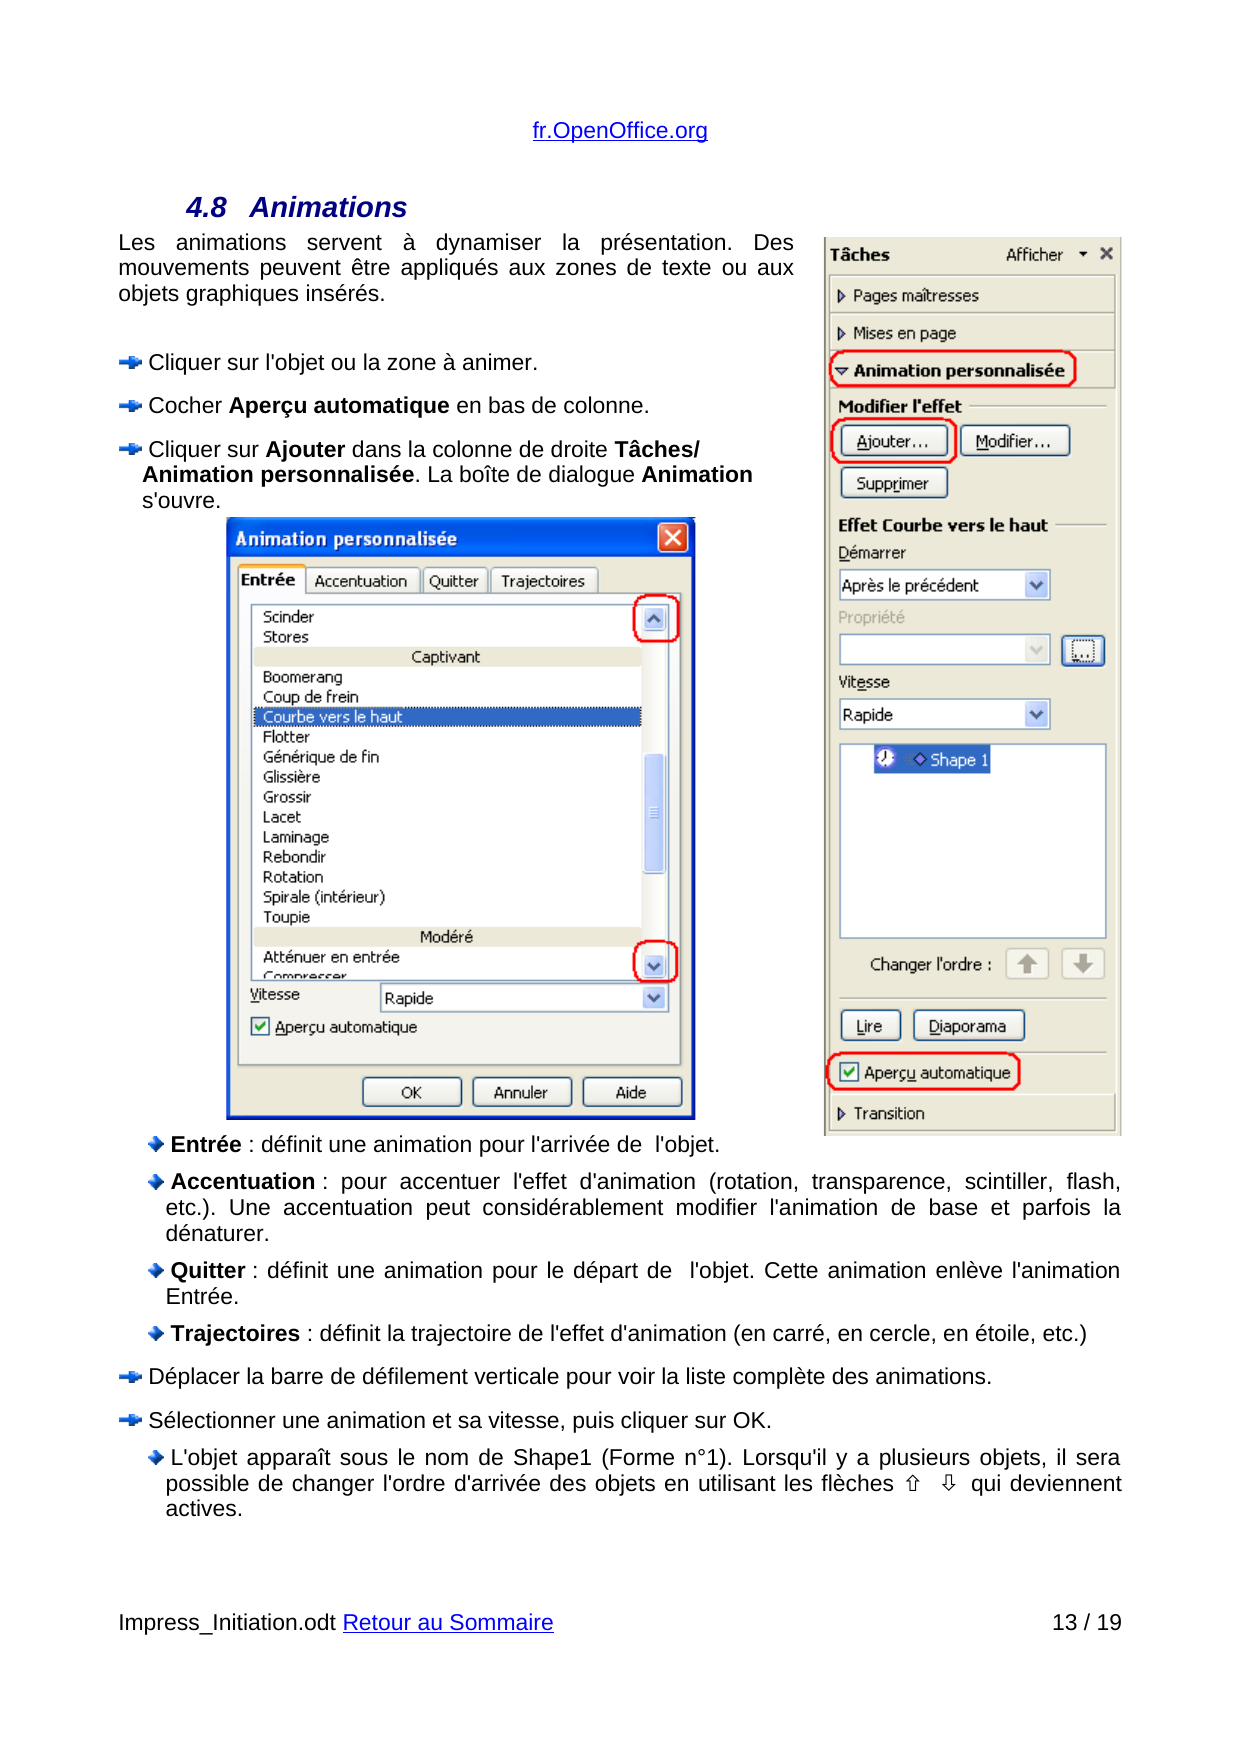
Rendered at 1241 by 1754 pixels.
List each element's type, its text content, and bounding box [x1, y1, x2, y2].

list L'objet apparaît sous le nom de Shape1 (Forme n°1). Lorsqu'il y a plusieurs objets, il sera possible de changer l'ordre d'arrivée des objets en utilisant les flèches   qui deviennent actives. [148, 1445, 1122, 1522]
picture [148, 1174, 164, 1190]
list Déplacer la barre de défilement verticale pour voir la liste complète des animations. [118, 1364, 1122, 1390]
picture [119, 443, 142, 455]
picture [119, 1414, 142, 1426]
list Sélectionner une animation et sa vitesse, puis cliquer sur OK. [118, 1407, 1122, 1433]
picture [823, 237, 1122, 1136]
text Les animations servent à dynamiser la présentation. Des mouvements peuvent être appliqués aux zones de texte ou aux objets graphiques insérés. [118, 229, 1122, 306]
picture [148, 1326, 164, 1341]
picture [148, 1263, 164, 1278]
list Accentuation : pour accentuer l'effet d'animation (rotation, transparence, scintiller, flash, etc.). Une accentuation peut considérablement modifier l'animation de base et parfois la dénaturer. [148, 1169, 1122, 1246]
picture [119, 400, 142, 412]
list Trajectoires : définit la trajectoire de l'effet d'animation (en carré, en cercle, en étoile, etc.) [148, 1321, 1122, 1346]
list Cliquer sur Ajouter dans la colonne de droite Tâches/ Animation personnalisée. La boîte de dialogue Animation s'ouvre. [118, 436, 823, 513]
picture [119, 1371, 142, 1383]
list Entrée : définit une animation pour l'arrivée de l'objet. [148, 1132, 1122, 1157]
subtitle Animations [148, 191, 1122, 223]
picture [148, 1450, 164, 1465]
list Cliquer sur l'objet ou la zone à animer. [118, 350, 823, 375]
list Quitter : définit une animation pour le départ de l'objet. Cette animation enlève l'animation Entrée. [148, 1258, 1122, 1309]
picture [226, 517, 696, 1120]
list Cocher Aperçu automatique en bas de colonne. [118, 393, 823, 419]
picture [119, 356, 142, 369]
picture [148, 1136, 164, 1152]
